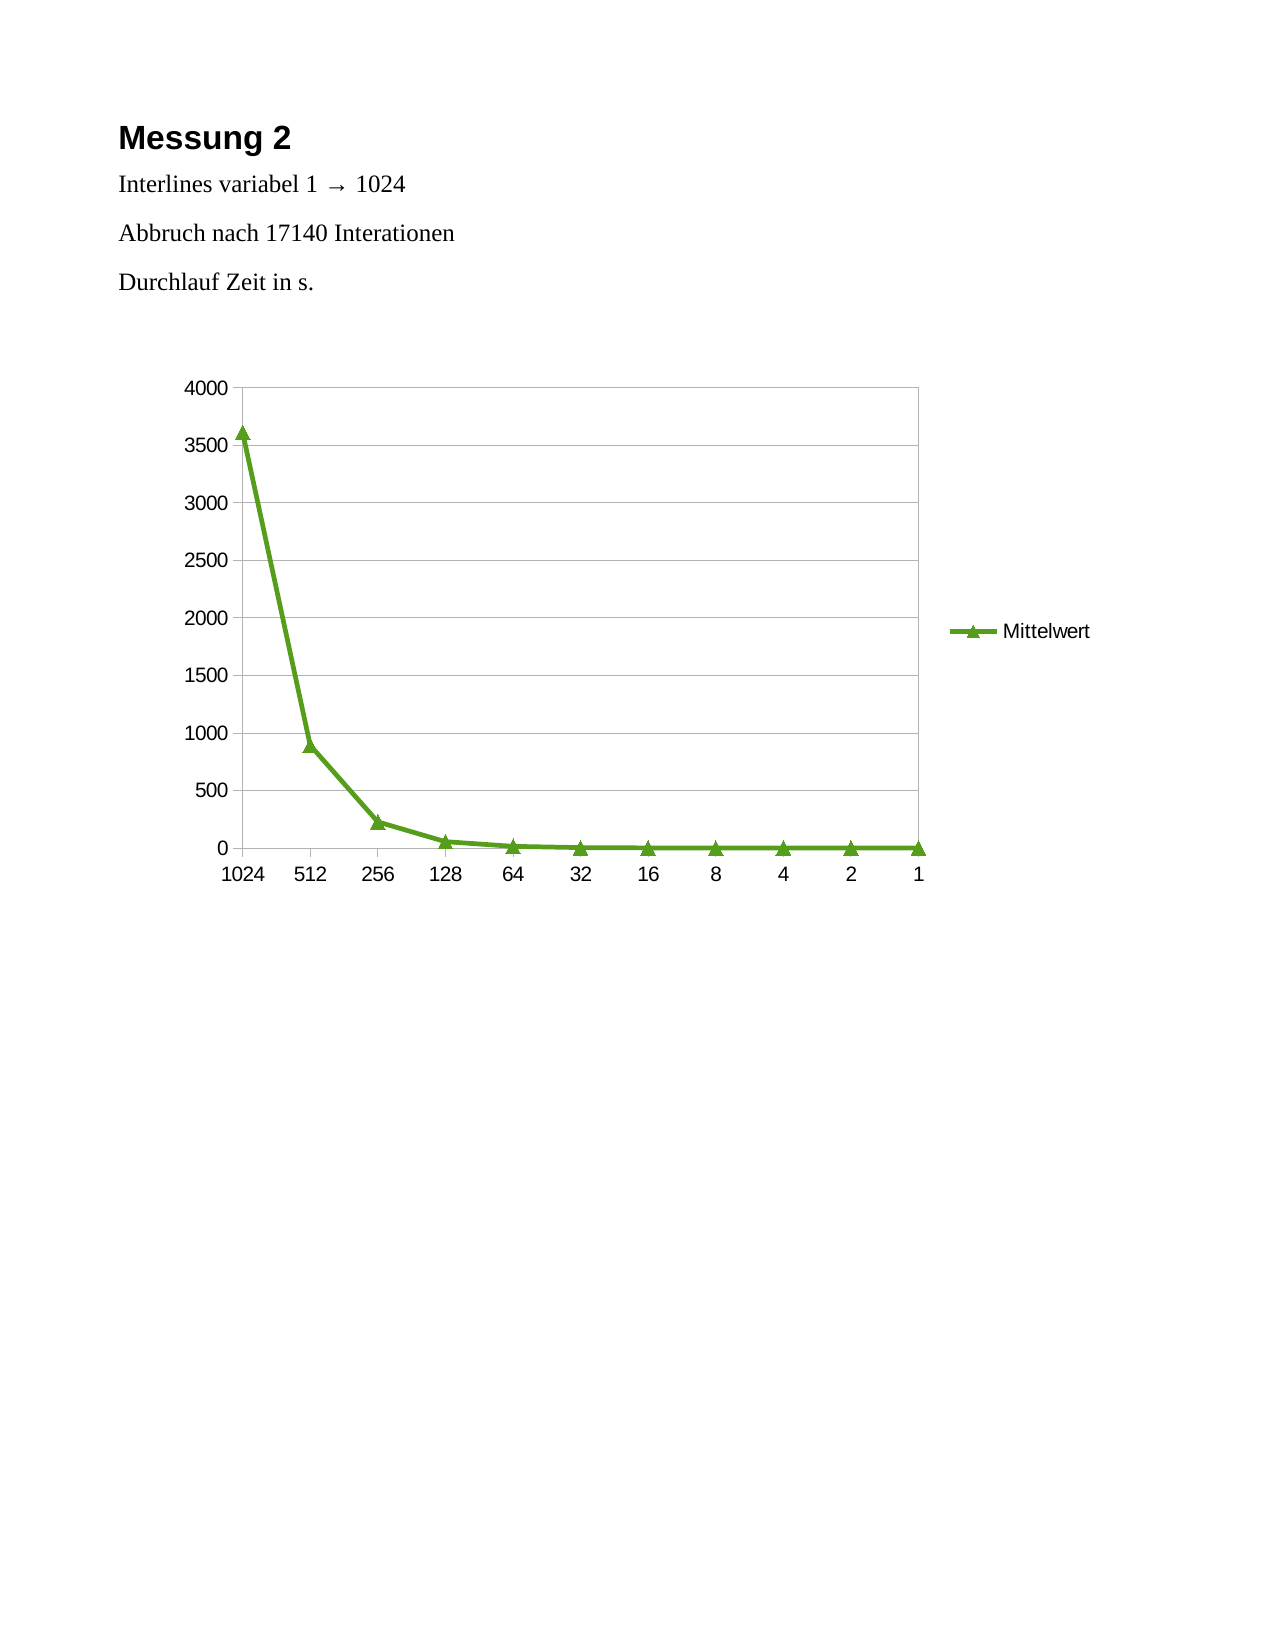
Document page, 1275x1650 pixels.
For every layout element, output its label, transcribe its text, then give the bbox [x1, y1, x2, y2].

text Interlines variabel 1 → 1024 [118, 169, 1157, 198]
text Abbruch nach 17140 Interationen [118, 218, 1157, 247]
subtitle Messung 2 [118, 118, 1157, 157]
text Durchlauf Zeit in s. [118, 267, 1157, 296]
